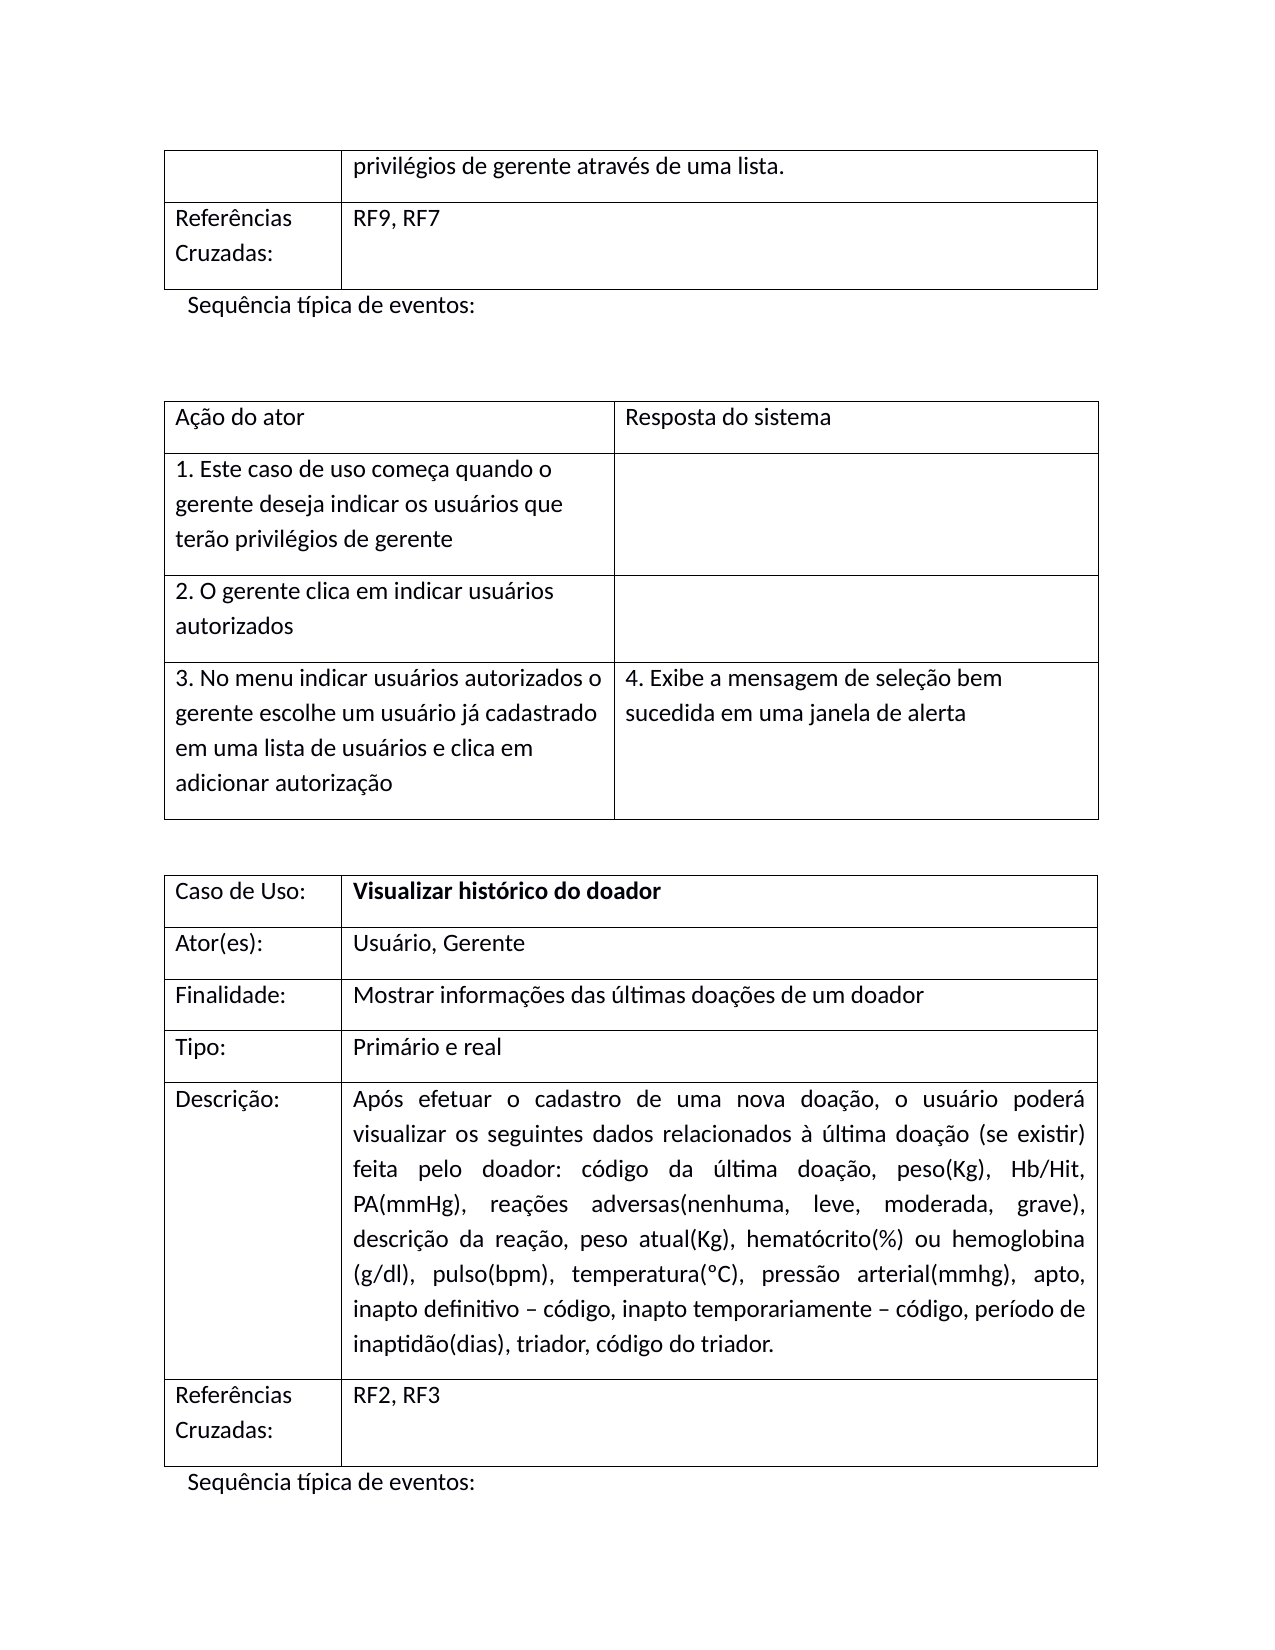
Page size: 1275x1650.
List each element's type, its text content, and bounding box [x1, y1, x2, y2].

table_header Resposta do sistema [615, 402, 1098, 453]
table_cell Ator(es): [165, 928, 341, 978]
text Sequência típica de eventos: [187, 290, 1087, 320]
table_cell Primário e real [342, 1031, 1097, 1082]
table_cell Referências Cruzadas: [165, 203, 341, 289]
table_cell Descrição: [165, 1083, 341, 1379]
table_cell 3. No menu indicar usuários autorizados o gerente escolhe um usuário já cadastrado em uma lista de usuários e clica em adicionar autorização [165, 663, 614, 818]
table_cell [615, 576, 1098, 662]
table_header Visualizar histórico do doador [342, 876, 1097, 927]
table_cell [165, 151, 341, 202]
table_cell 2. O gerente clica em indicar usuários autorizados [165, 576, 614, 662]
table_cell Finalidade: [165, 980, 341, 1030]
table_cell [615, 454, 1098, 575]
table_cell privilégios de gerente através de uma lista. [342, 151, 1097, 202]
table_cell Referências Cruzadas: [165, 1380, 341, 1466]
table_cell Tipo: [165, 1031, 341, 1082]
table_header Caso de Uso: [165, 876, 341, 927]
table_cell 1. Este caso de uso começa quando o gerente deseja indicar os usuários que terão privilégios de gerente [165, 454, 614, 575]
table_cell Mostrar informações das últimas doações de um doador [342, 980, 1097, 1030]
table_cell Após efetuar o cadastro de uma nova doação, o usuário poderá visualizar os seguintes dados relacionados à última doação (se existir) feita pelo doador: código da última doação, peso(Kg), Hb/Hit, PA(mmHg), reações adversas(nenhuma, leve, moderada, grave), descrição da reação, peso atual(Kg), hematócrito(%) ou hemoglobina (g/dl), pulso(bpm), temperatura(ºC), pressão arterial(mmhg), apto, inapto definitivo – código, inapto temporariamente – código, período de inaptidão(dias), triador, código do triador. [342, 1083, 1097, 1379]
table_header Ação do ator [165, 402, 614, 453]
table_cell Usuário, Gerente [342, 928, 1097, 978]
table_cell RF2, RF3 [342, 1380, 1097, 1466]
table_cell 4. Exibe a mensagem de seleção bem sucedida em uma janela de alerta [615, 663, 1098, 818]
text Sequência típica de eventos: [187, 1467, 1087, 1497]
table_cell RF9, RF7 [342, 203, 1097, 289]
